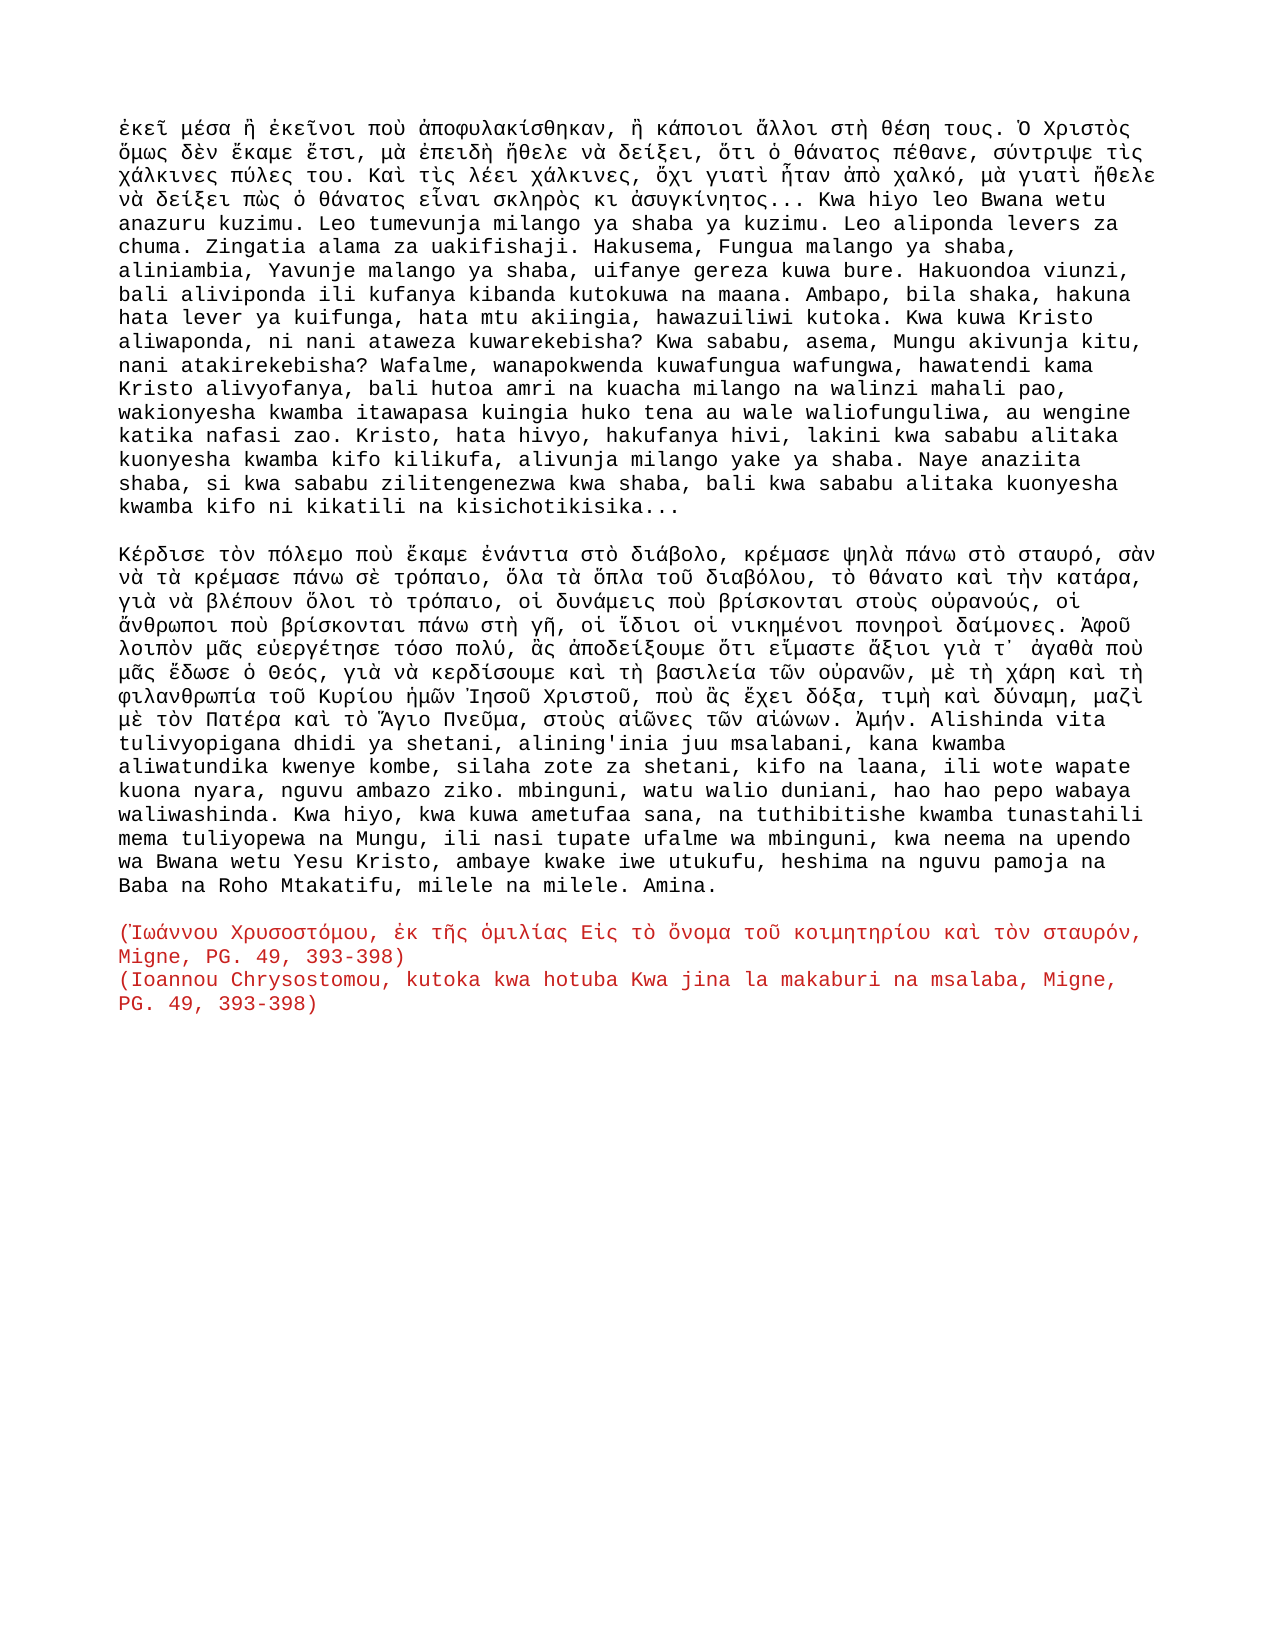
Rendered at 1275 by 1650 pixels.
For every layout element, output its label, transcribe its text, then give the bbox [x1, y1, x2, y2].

text (Ἰωάννου Χρυσοστόμου, ἐκ τῆς ὁμιλίας Εἰς τὸ ὄνομα τοῦ κοιμητηρίου καὶ τὸν σταυρόν, Migne, PG. 49, 393-398) (Ioannou Chrysostomou, kutoka kwa hotuba Kwa jina la makaburi na msalaba, Migne, PG. 49, 393-398) [118, 922, 1157, 1017]
text Κέρδισε τὸν πόλεμο ποὺ ἔκαμε ἐνάντια στὸ διάβολο, κρέμασε ψηλὰ πάνω στὸ σταυρό, σὰν νὰ τὰ κρέμασε πάνω σὲ τρόπαιο, ὅλα τὰ ὅπλα τοῦ διαβόλου, τὸ θάνατο καὶ τὴν κατάρα, γιὰ νὰ βλέπουν ὅλοι τὸ τρόπαιο, οἱ δυνάμεις ποὺ βρίσκονται στοὺς οὐρανούς, οἱ ἄνθρωποι ποὺ βρίσκονται πάνω στὴ γῆ, οἱ ἴδιοι οἱ νικημένοι πονηροὶ δαίμονες. Ἀφοῦ λοιπὸν μᾶς εὐεργέτησε τόσο πολύ, ἂς ἀποδείξουμε ὅτι εἴμαστε ἄξιοι γιὰ τ᾿ ἀγαθὰ ποὺ μᾶς ἔδωσε ὁ Θεός, γιὰ νὰ κερδίσουμε καὶ τὴ βασιλεία τῶν οὐρανῶν, μὲ τὴ χάρη καὶ τὴ φιλανθρωπία τοῦ Κυρίου ἡμῶν Ἰησοῦ Χριστοῦ, ποὺ ἂς ἔχει δόξα, τιμὴ καὶ δύναμη, μαζὶ μὲ τὸν Πατέρα καὶ τὸ Ἅγιο Πνεῦμα, στοὺς αἰῶνες τῶν αἰώνων. Ἀμήν. Alishinda vita tulivyopigana dhidi ya shetani, alining'inia juu msalabani, kana kwamba aliwatundika kwenye kombe, silaha zote za shetani, kifo na laana, ili wote wapate kuona nyara, nguvu ambazo ziko. mbinguni, watu walio duniani, hao hao pepo wabaya waliwashinda. Kwa hiyo, kwa kuwa ametufaa sana, na tuthibitishe kwamba tunastahili mema tuliyopewa na Mungu, ili nasi tupate ufalme wa mbinguni, kwa neema na upendo wa Bwana wetu Yesu Kristo, ambaye kwake iwe utukufu, heshima na nguvu pamoja na Baba na Roho Mtakatifu, milele na milele. Amina. [118, 544, 1157, 898]
text ἐκεῖ μέσα ἢ ἐκεῖνοι ποὺ ἀποφυλακίσθηκαν, ἢ κάποιοι ἄλλοι στὴ θέση τους. Ὁ Χριστὸς ὅμως δὲν ἔκαμε ἔτσι, μὰ ἐπειδὴ ἤθελε νὰ δείξει, ὅτι ὁ θάνατος πέθανε, σύντριψε τὶς χάλκινες πύλες του. Καὶ τὶς λέει χάλκινες, ὄχι γιατὶ ἦταν ἀπὸ χαλκό, μὰ γιατὶ ἤθελε νὰ δείξει πὼς ὁ θάνατος εἶναι σκληρὸς κι ἀσυγκίνητος... Kwa hiyo leo Bwana wetu anazuru kuzimu. Leo tumevunja milango ya shaba ya kuzimu. Leo aliponda levers za chuma. Zingatia alama za uakifishaji. Hakusema, Fungua malango ya shaba, aliniambia, Yavunje malango ya shaba, uifanye gereza kuwa bure. Hakuondoa viunzi, bali aliviponda ili kufanya kibanda kutokuwa na maana. Ambapo, bila shaka, hakuna hata lever ya kuifunga, hata mtu akiingia, hawazuiliwi kutoka. Kwa kuwa Kristo aliwaponda, ni nani ataweza kuwarekebisha? Kwa sababu, asema, Mungu akivunja kitu, nani atakirekebisha? Wafalme, wanapokwenda kuwafungua wafungwa, hawatendi kama Kristo alivyofanya, bali hutoa amri na kuacha milango na walinzi mahali pao, wakionyesha kwamba itawapasa kuingia huko tena au wale waliofunguliwa, au wengine katika nafasi zao. Kristo, hata hivyo, hakufanya hivi, lakini kwa sababu alitaka kuonyesha kwamba kifo kilikufa, alivunja milango yake ya shaba. Naye anaziita shaba, si kwa sababu zilitengenezwa kwa shaba, bali kwa sababu alitaka kuonyesha kwamba kifo ni kikatili na kisichotikisika... [118, 118, 1157, 520]
